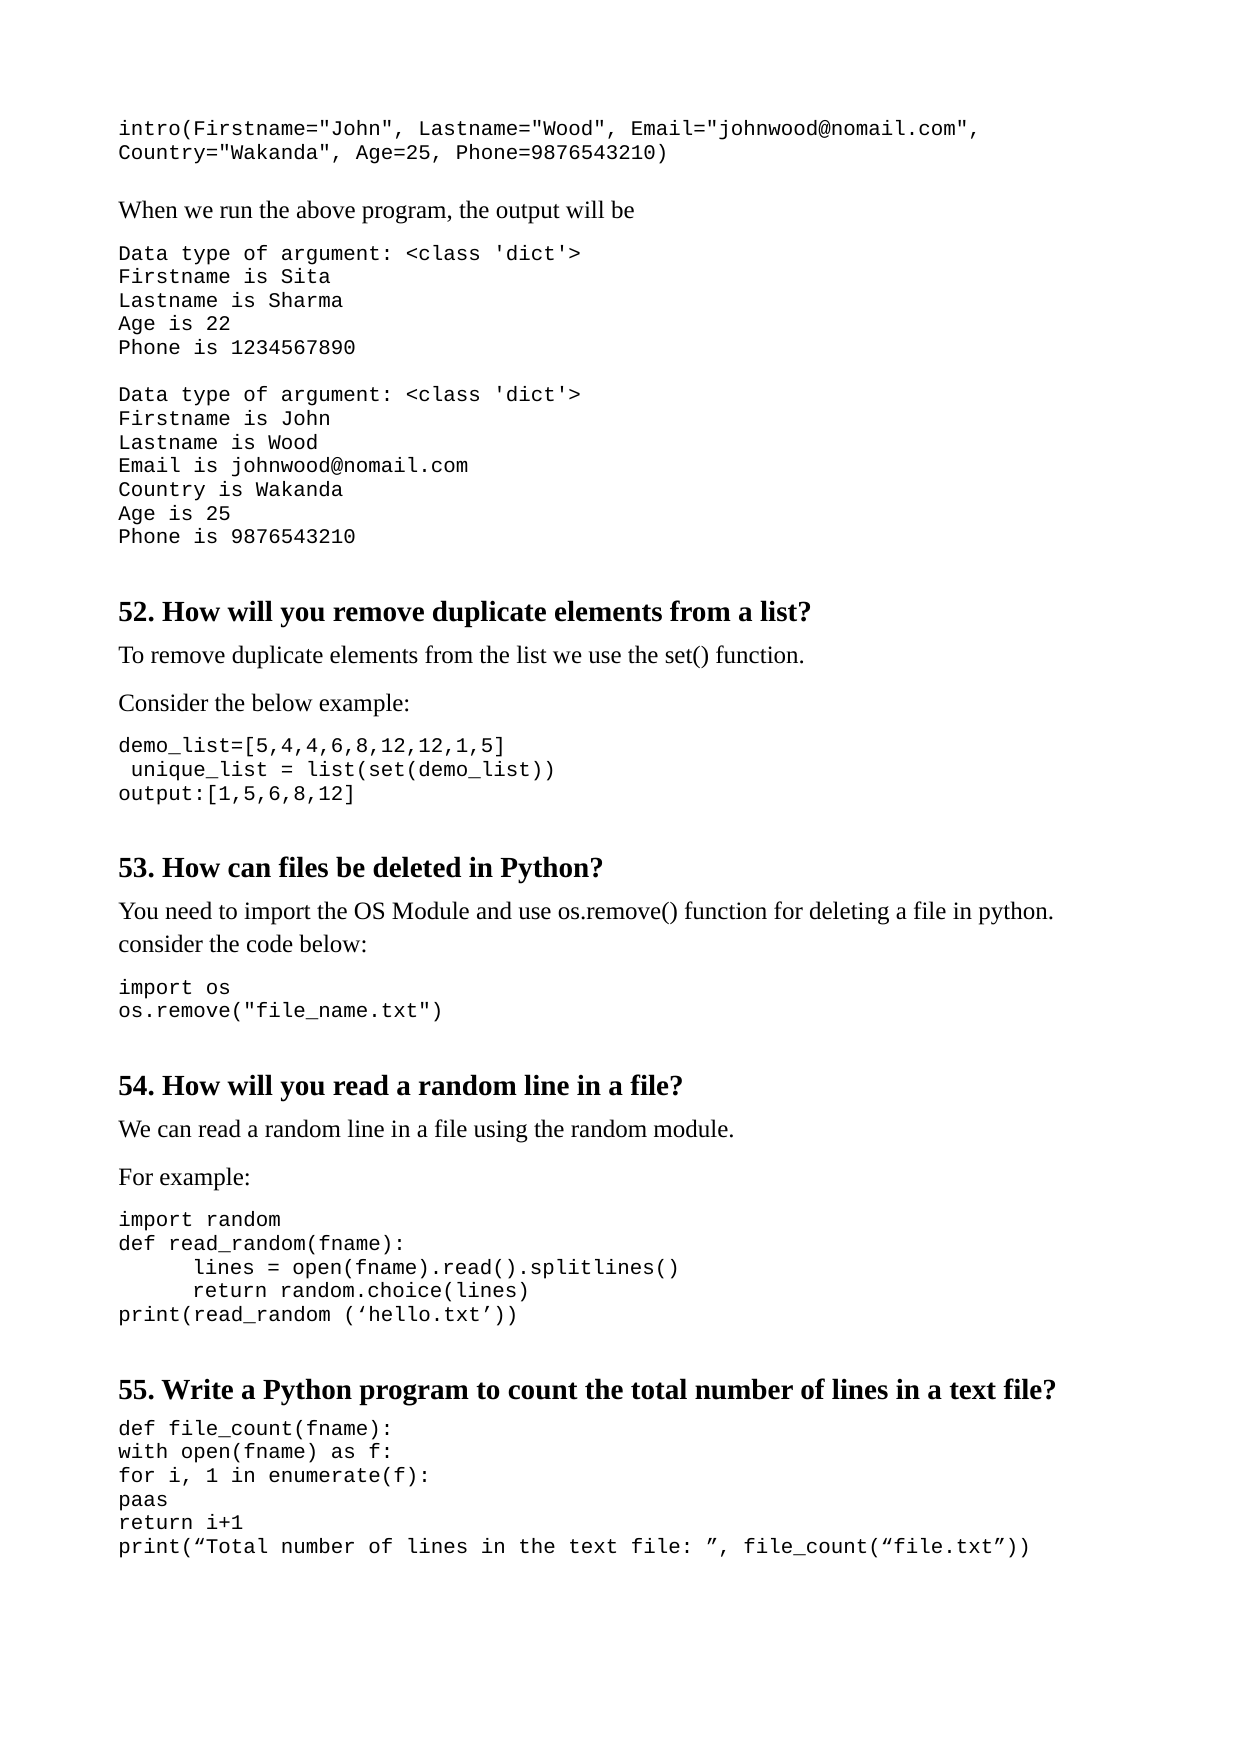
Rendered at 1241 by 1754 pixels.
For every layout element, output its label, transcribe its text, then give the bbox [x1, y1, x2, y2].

text Email is johnwood@nomail.com [118, 455, 1122, 479]
text Consider the below example: [118, 688, 1122, 716]
text lines = open(fname).read().splitlines() [118, 1257, 1122, 1280]
text Phone is 1234567890 [118, 337, 1122, 361]
text for i, 1 in enumerate(f): [118, 1465, 1122, 1489]
text You need to import the OS Module and use os.remove() function for deleting a file in python. consider the code below: [118, 896, 1122, 958]
text intro(Firstname="John", Lastname="Wood", Email="johnwood@nomail.com", Country="Wakanda", Age=25, Phone=9876543210) [118, 118, 1122, 165]
text print(“Total number of lines in the text file: ”, file_count(“file.txt”)) [118, 1536, 1122, 1560]
text paas [118, 1489, 1122, 1512]
text import os [118, 977, 1122, 1001]
text with open(fname) as f: [118, 1441, 1122, 1465]
text import random [118, 1209, 1122, 1233]
text unique_list = list(set(demo_list)) [118, 759, 1122, 782]
subtitle 55. Write a Python program to count the total number of lines in a text file? [118, 1372, 1122, 1405]
text demo_list=[5,4,4,6,8,12,12,1,5] [118, 735, 1122, 759]
subtitle 53. How can files be deleted in Python? [118, 850, 1122, 884]
text Data type of argument: <class 'dict'> [118, 242, 1122, 266]
text Phone is 9876543210 [118, 526, 1122, 550]
subtitle 52. How will you remove duplicate elements from a list? [118, 594, 1122, 627]
text Data type of argument: <class 'dict'> [118, 384, 1122, 408]
text return random.choice(lines) [118, 1280, 1122, 1304]
text os.remove("file_name.txt") [118, 1001, 1122, 1024]
text Country is Wakanda [118, 479, 1122, 503]
subtitle 54. How will you read a random line in a file? [118, 1068, 1122, 1102]
text We can read a random line in a file using the random module. [118, 1114, 1122, 1143]
text Lastname is Sharma [118, 290, 1122, 313]
text def read_random(fname): [118, 1233, 1122, 1257]
text When we run the above program, the output will be [118, 195, 1122, 224]
text def file_count(fname): [118, 1418, 1122, 1441]
text Firstname is John [118, 408, 1122, 432]
text To remove duplicate elements from the list we use the set() function. [118, 640, 1122, 669]
text print(read_random (‘hello.txt’)) [118, 1304, 1122, 1328]
text Age is 25 [118, 503, 1122, 526]
text Firstname is Sita [118, 266, 1122, 290]
text output:[1,5,6,8,12] [118, 782, 1122, 806]
text Age is 22 [118, 313, 1122, 337]
text return i+1 [118, 1512, 1122, 1536]
text Lastname is Wood [118, 432, 1122, 455]
text For example: [118, 1162, 1122, 1191]
